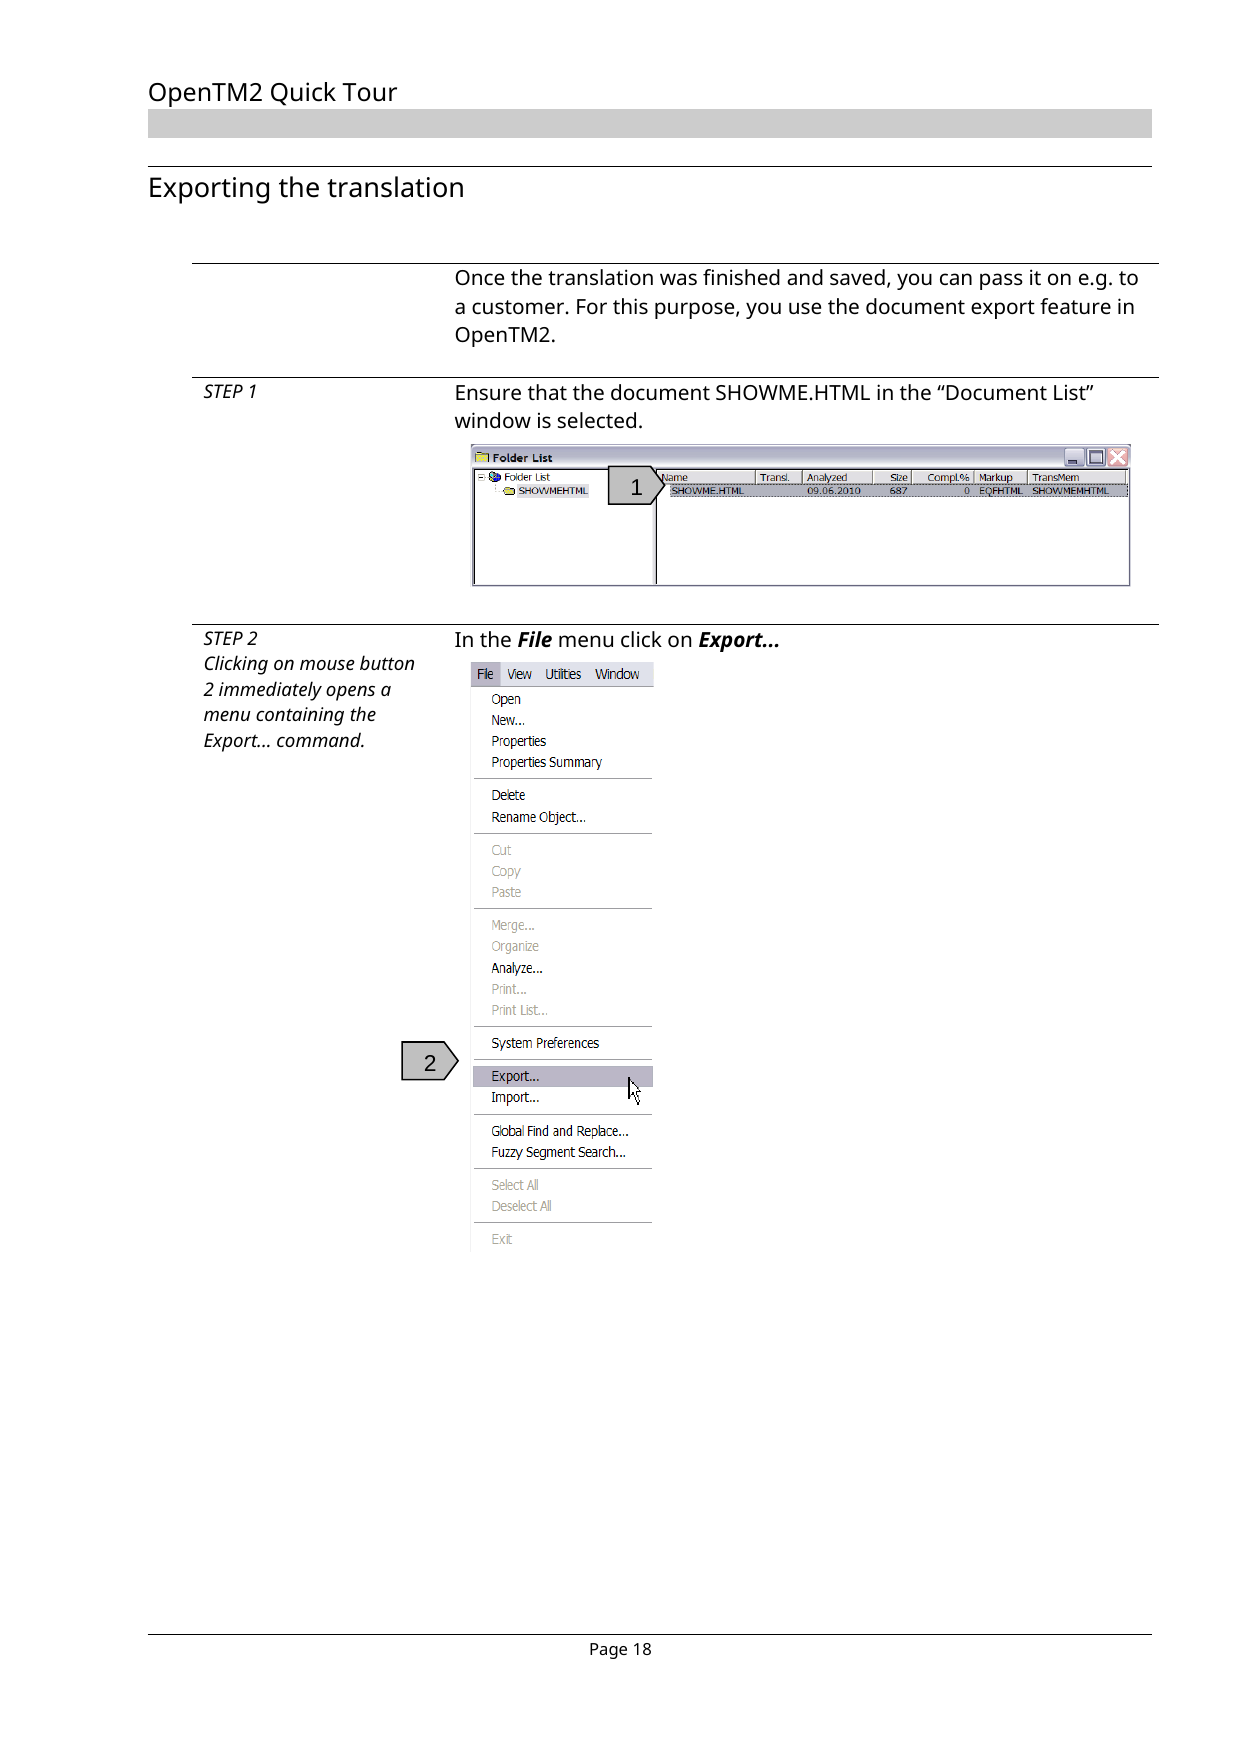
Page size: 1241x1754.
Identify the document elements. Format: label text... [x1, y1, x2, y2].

table_header Once the translation was finished and saved, you can pass it on e.g. to a customer. For this purpose, you use the document export feature in OpenTM2. [443, 264, 1159, 377]
table_cell STEP 2 Clicking on mouse button 2 immediately opens a menu containing the Export... command. [192, 625, 443, 1289]
table_cell STEP 1 [192, 378, 443, 624]
table_cell In the File menu click on Export... [443, 625, 1159, 1289]
subtitle Exporting the translation [148, 167, 1152, 206]
table_header [192, 264, 443, 377]
table_cell Ensure that the document SHOWME.HTML in the “Document List” window is selected. [443, 378, 1159, 624]
picture [470, 444, 1131, 587]
picture [470, 662, 654, 1252]
